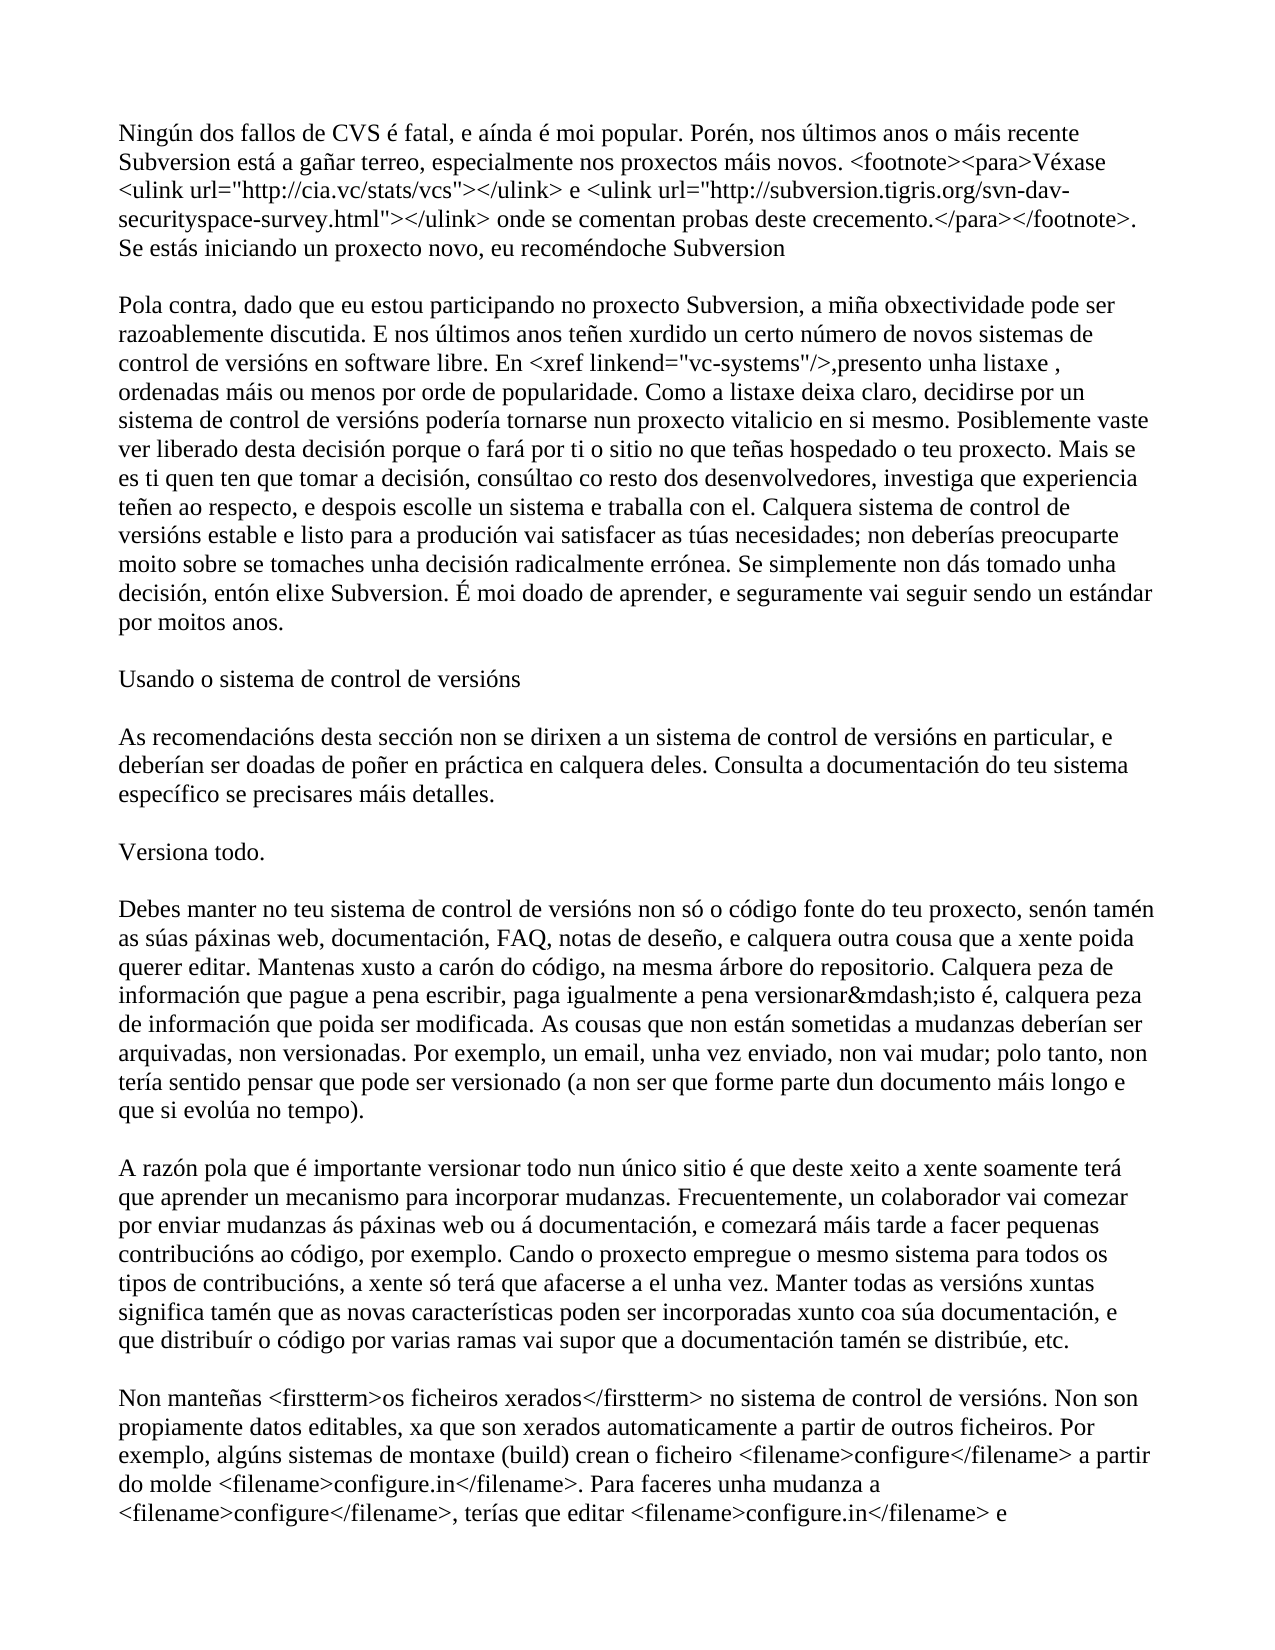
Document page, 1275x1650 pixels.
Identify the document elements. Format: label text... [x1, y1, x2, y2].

text Pola contra, dado que eu estou participando no proxecto Subversion, a miña obxectividade pode ser razoablemente discutida. E nos últimos anos teñen xurdido un certo número de novos sistemas de control de versións en software libre. En <xref linkend="vc-systems"/>,presento unha listaxe , ordenadas máis ou menos por orde de popularidade. Como a listaxe deixa claro, decidirse por un sistema de control de versións podería tornarse nun proxecto vitalicio en si mesmo. Posiblemente vaste ver liberado desta decisión porque o fará por ti o sitio no que teñas hospedado o teu proxecto. Mais se es ti quen ten que tomar a decisión, consúltao co resto dos desenvolvedores, investiga que experiencia teñen ao respecto, e despois escolle un sistema e traballa con el. Calquera sistema de control de versións estable e listo para a produción vai satisfacer as túas necesidades; non deberías preocuparte moito sobre se tomaches unha decisión radicalmente errónea. Se simplemente non dás tomado unha decisión, entón elixe Subversion. É moi doado de aprender, e seguramente vai seguir sendo un estándar por moitos anos. [118, 291, 1157, 636]
text Debes manter no teu sistema de control de versións non só o código fonte do teu proxecto, senón tamén as súas páxinas web, documentación, FAQ, notas de deseño, e calquera outra cousa que a xente poida querer editar. Mantenas xusto a carón do código, na mesma árbore do repositorio. Calquera peza de información que pague a pena escribir, paga igualmente a pena versionar&mdash;isto é, calquera peza de información que poida ser modificada. As cousas que non están sometidas a mudanzas deberían ser arquivadas, non versionadas. Por exemplo, un email, unha vez enviado, non vai mudar; polo tanto, non tería sentido pensar que pode ser versionado (a non ser que forme parte dun documento máis longo e que si evolúa no tempo). [118, 894, 1157, 1124]
text A razón pola que é importante versionar todo nun único sitio é que deste xeito a xente soamente terá que aprender un mecanismo para incorporar mudanzas. Frecuentemente, un colaborador vai comezar por enviar mudanzas ás páxinas web ou á documentación, e comezará máis tarde a facer pequenas contribucións ao código, por exemplo. Cando o proxecto empregue o mesmo sistema para todos os tipos de contribucións, a xente só terá que afacerse a el unha vez. Manter todas as versións xuntas significa tamén que as novas características poden ser incorporadas xunto coa súa documentación, e que distribuír o código por varias ramas vai supor que a documentación tamén se distribúe, etc. [118, 1153, 1157, 1354]
text Ningún dos fallos de CVS é fatal, e aínda é moi popular. Porén, nos últimos anos o máis recente Subversion está a gañar terreo, especialmente nos proxectos máis novos. <footnote><para>Véxase <ulink url="http://cia.vc/stats/vcs"></ulink> e <ulink url="http://subversion.tigris.org/svn-dav-securityspace-survey.html"></ulink> onde se comentan probas deste crecemento.</para></footnote>. Se estás iniciando un proxecto novo, eu recoméndoche Subversion [118, 118, 1157, 262]
text Versiona todo. [118, 837, 1157, 866]
text Usando o sistema de control de versións [118, 664, 1157, 693]
text As recomendacións desta sección non se dirixen a un sistema de control de versións en particular, e deberían ser doadas de poñer en práctica en calquera deles. Consulta a documentación do teu sistema específico se precisares máis detalles. [118, 722, 1157, 808]
text Non manteñas <firstterm>os ficheiros xerados</firstterm> no sistema de control de versións. Non son propiamente datos editables, xa que son xerados automaticamente a partir de outros ficheiros. Por exemplo, algúns sistemas de montaxe (build) crean o ficheiro <filename>configure</filename> a partir do molde <filename>configure.in</filename>. Para faceres unha mudanza a <filename>configure</filename>, terías que editar <filename>configure.in</filename> e [118, 1383, 1157, 1527]
